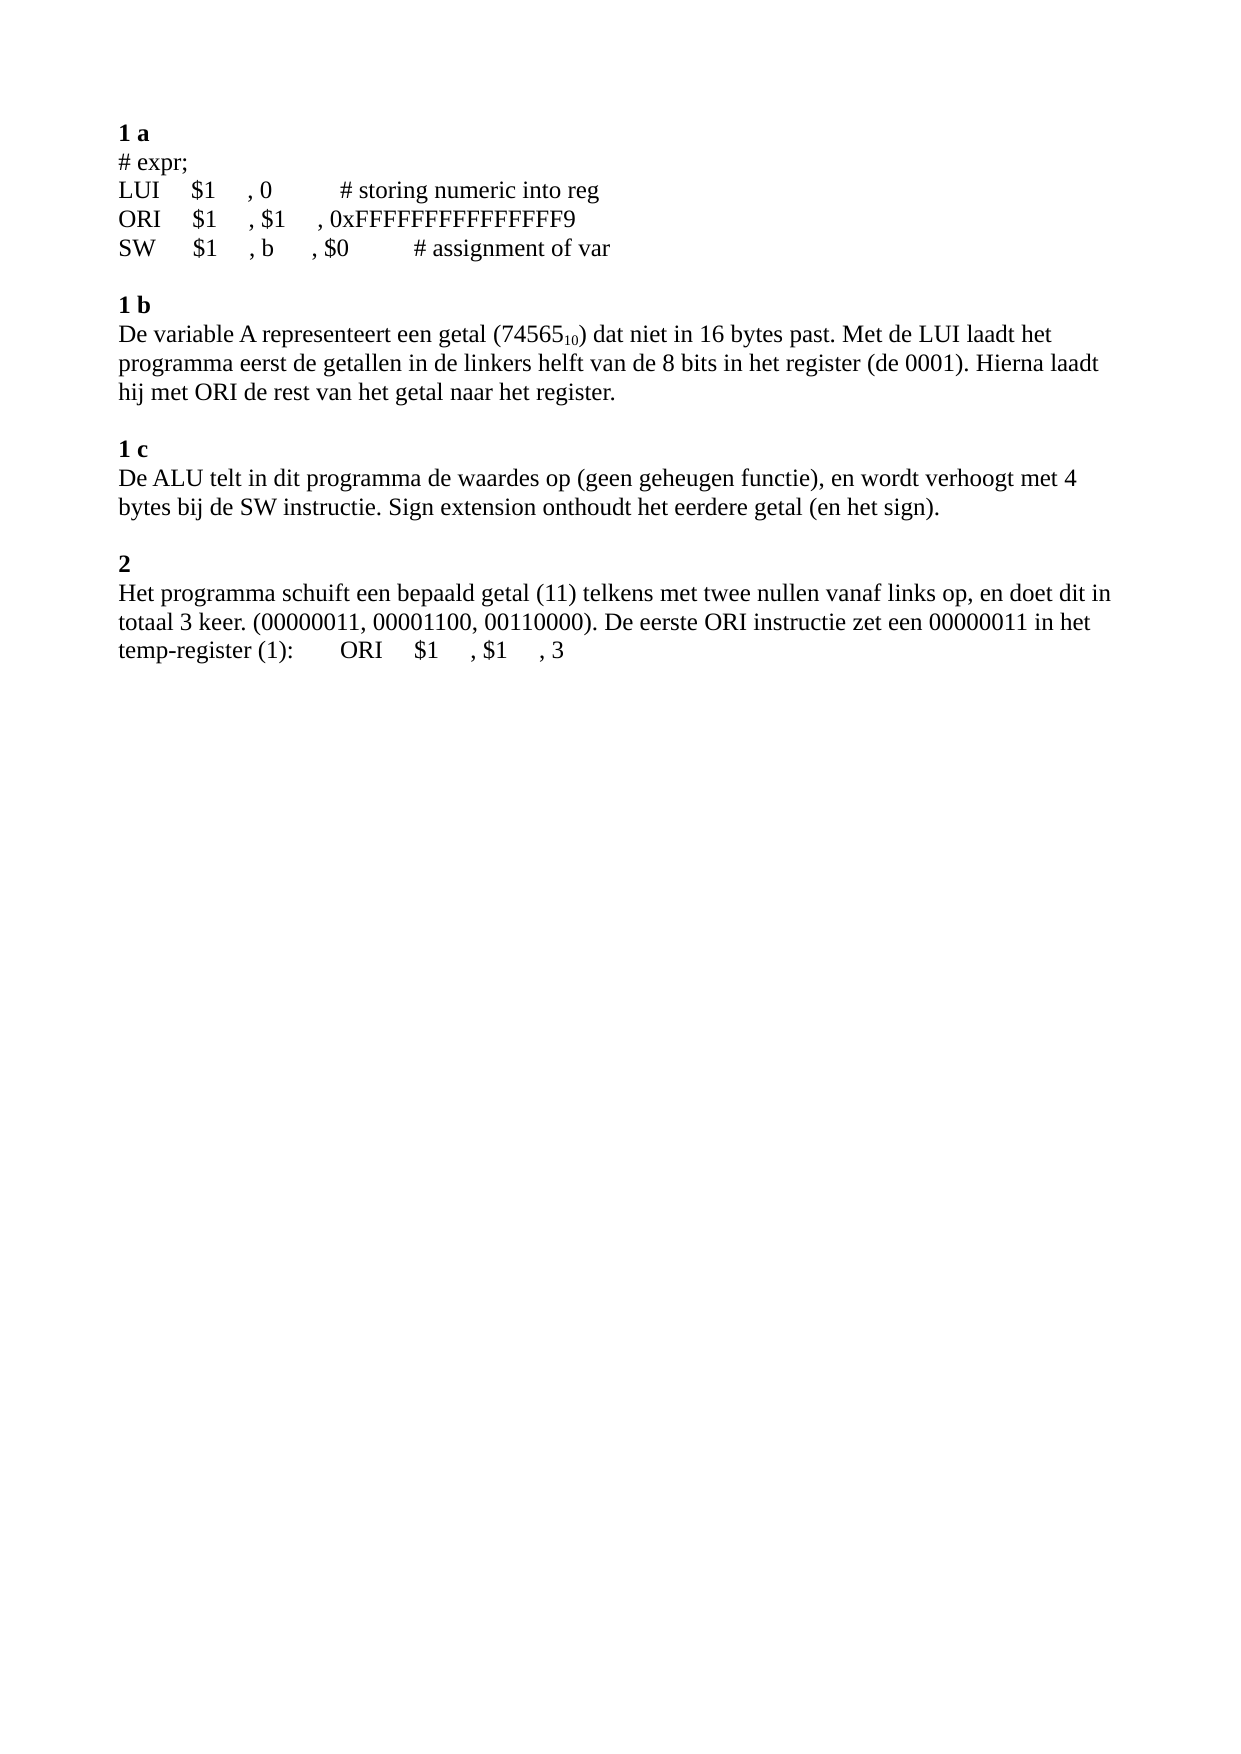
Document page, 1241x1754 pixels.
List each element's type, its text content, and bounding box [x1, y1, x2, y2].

text De ALU telt in dit programma de waardes op (geen geheugen functie), en wordt verhoogt met 4 bytes bij de SW instructie. Sign extension onthoudt het eerdere getal (en het sign). [118, 463, 1122, 521]
text LUI $1 , 0 # storing numeric into reg [118, 176, 1122, 204]
text 1 a [118, 118, 1122, 147]
text De variable A representeert een getal (7456510) dat niet in 16 bytes past. Met de LUI laadt het programma eerst de getallen in de linkers helft van de 8 bits in het register (de 0001). Hierna laadt hij met ORI de rest van het getal naar het register. [118, 319, 1122, 406]
text # expr; [118, 147, 1122, 176]
text Het programma schuift een bepaald getal (11) telkens met twee nullen vanaf links op, en doet dit in totaal 3 keer. (00000011, 00001100, 00110000). De eerste ORI instructie zet een 00000011 in het temp-register (1): ORI $1 , $1 , 3 [118, 578, 1122, 664]
text 1 c [118, 434, 1122, 463]
text SW $1 , b , $0 # assignment of var [118, 233, 1122, 262]
text ORI $1 , $1 , 0xFFFFFFFFFFFFFFF9 [118, 204, 1122, 233]
text 1 b [118, 291, 1122, 319]
text 2 [118, 549, 1122, 578]
